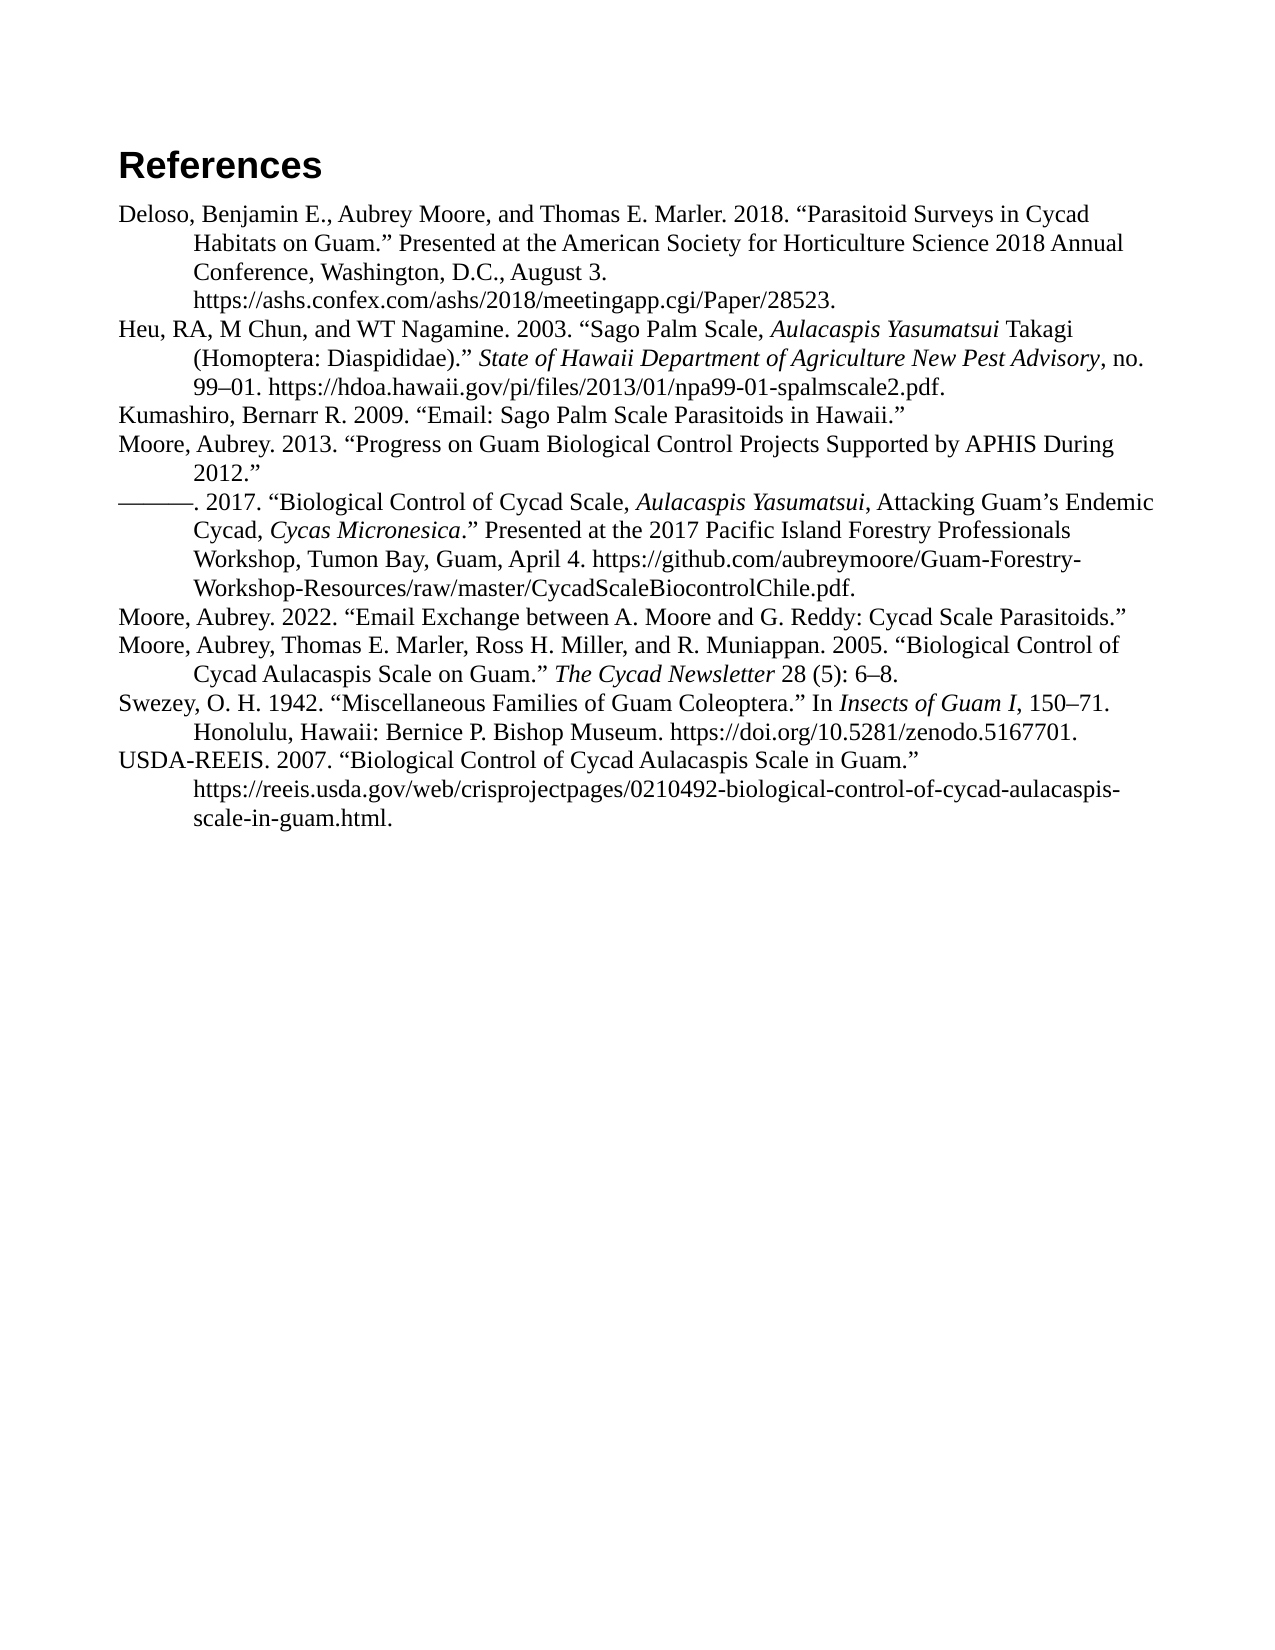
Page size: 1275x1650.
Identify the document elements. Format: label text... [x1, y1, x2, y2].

text Moore, Aubrey. 2013. “Progress on Guam Biological Control Projects Supported by APHIS During 2012.” [118, 429, 1157, 487]
subtitle References [118, 143, 1157, 187]
text Moore, Aubrey, Thomas E. Marler, Ross H. Miller, and R. Muniappan. 2005. “Biological Control of Cycad Aulacaspis Scale on Guam.” The Cycad Newsletter 28 (5): 6–8. [118, 631, 1157, 688]
text ———. 2017. “Biological Control of Cycad Scale, Aulacaspis Yasumatsui, Attacking Guam’s Endemic Cycad, Cycas Micronesica.” Presented at the 2017 Pacific Island Forestry Professionals Workshop, Tumon Bay, Guam, April 4. https://github.com/aubreymoore/Guam-Forestry-Workshop-Resources/raw/master/CycadScaleBiocontrolChile.pdf. [118, 487, 1157, 602]
text Deloso, Benjamin E., Aubrey Moore, and Thomas E. Marler. 2018. “Parasitoid Surveys in Cycad Habitats on Guam.” Presented at the American Society for Horticulture Science 2018 Annual Conference, Washington, D.C., August 3. https://ashs.confex.com/ashs/2018/meetingapp.cgi/Paper/28523. [118, 199, 1157, 314]
text Kumashiro, Bernarr R. 2009. “Email: Sago Palm Scale Parasitoids in Hawaii.” [118, 401, 1157, 429]
text Moore, Aubrey. 2022. “Email Exchange between A. Moore and G. Reddy: Cycad Scale Parasitoids.” [118, 602, 1157, 631]
text Heu, RA, M Chun, and WT Nagamine. 2003. “Sago Palm Scale, Aulacaspis Yasumatsui Takagi (Homoptera: Diaspididae).” State of Hawaii Department of Agriculture New Pest Advisory, no. 99–01. https://hdoa.hawaii.gov/pi/files/2013/01/npa99-01-spalmscale2.pdf. [118, 314, 1157, 401]
text Swezey, O. H. 1942. “Miscellaneous Families of Guam Coleoptera.” In Insects of Guam I, 150–71. Honolulu, Hawaii: Bernice P. Bishop Museum. https://doi.org/10.5281/zenodo.5167701. [118, 688, 1157, 746]
text USDA-REEIS. 2007. “Biological Control of Cycad Aulacaspis Scale in Guam.” https://reeis.usda.gov/web/crisprojectpages/0210492-biological-control-of-cycad-aulacaspis-scale-in-guam.html. [118, 746, 1157, 832]
